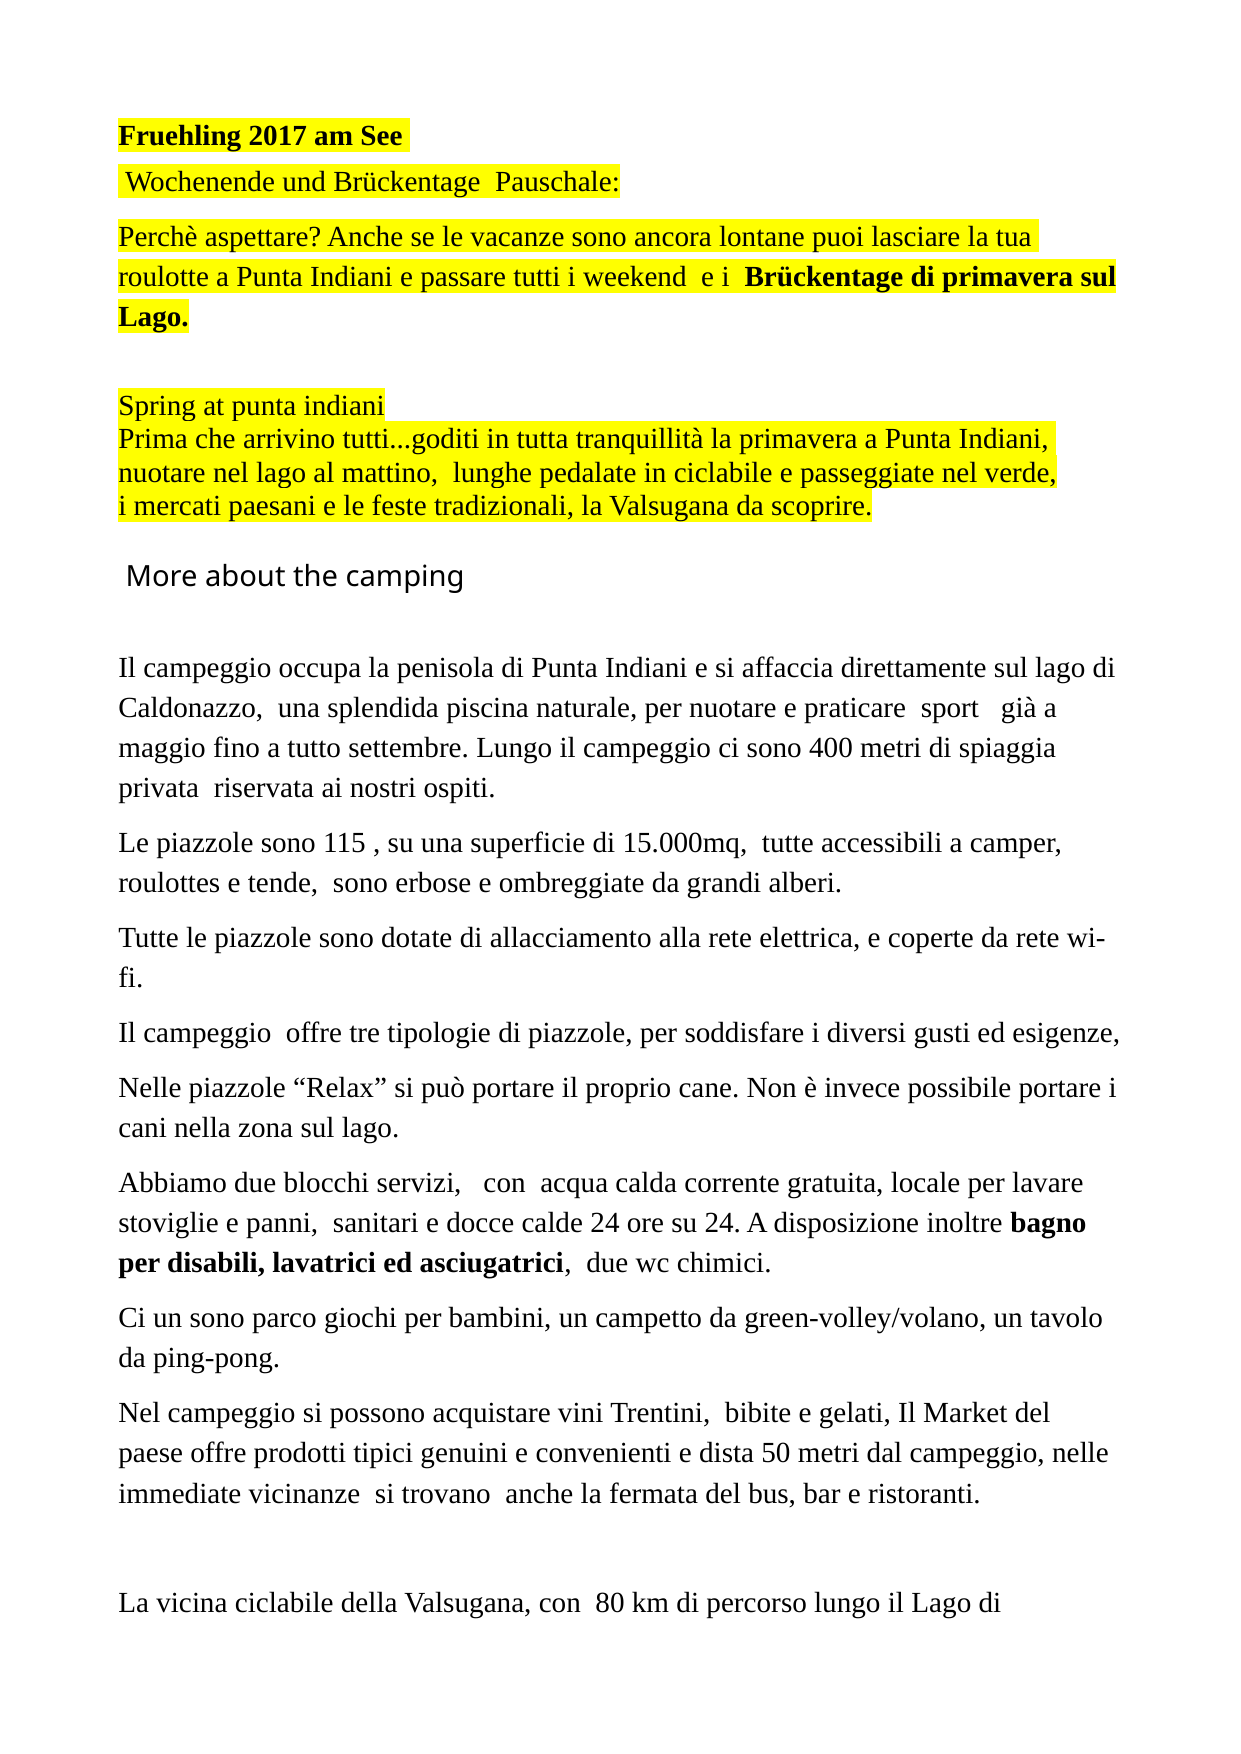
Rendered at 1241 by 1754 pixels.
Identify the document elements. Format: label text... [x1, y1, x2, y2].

text Nelle piazzole “Relax” si può portare il proprio cane. Non è invece possibile portare i cani nella zona sul lago. [118, 1070, 1122, 1144]
text Perchè aspettare? Anche se le vacanze sono ancora lontane puoi lasciare la tua roulotte a Punta Indiani e passare tutti i weekend e i Brückentage di primavera sul Lago. [118, 219, 1122, 333]
text nuotare nel lago al mattino, lunghe pedalate in ciclabile e passeggiate nel verde, [118, 455, 1122, 488]
text More about the camping [118, 555, 1122, 595]
subtitle Fruehling 2017 am See [118, 118, 1122, 152]
text i mercati paesani e le feste tradizionali, la Valsugana da scoprire. [118, 488, 1122, 522]
text La vicina ciclabile della Valsugana, con 80 km di percorso lungo il Lago di [118, 1585, 1122, 1619]
text Spring at punta indiani [118, 388, 1122, 421]
text Il campeggio offre tre tipologie di piazzole, per soddisfare i diversi gusti ed esigenze, [118, 1015, 1122, 1049]
text Prima che arrivino tutti...goditi in tutta tranquillità la primavera a Punta Indiani, [118, 421, 1122, 455]
text Abbiamo due blocchi servizi, con acqua calda corrente gratuita, locale per lavare stoviglie e panni, sanitari e docce calde 24 ore su 24. A disposizione inoltre bagno per disabili, lavatrici ed asciugatrici, due wc chimici. [118, 1165, 1122, 1279]
text Nel campeggio si possono acquistare vini Trentini, bibite e gelati, Il Market del paese offre prodotti tipici genuini e convenienti e dista 50 metri dal campeggio, nelle immediate vicinanze si trovano anche la fermata del bus, bar e ristoranti. [118, 1395, 1122, 1509]
text Il campeggio occupa la penisola di Punta Indiani e si affaccia direttamente sul lago di Caldonazzo, una splendida piscina naturale, per nuotare e praticare sport già a maggio fino a tutto settembre. Lungo il campeggio ci sono 400 metri di spiaggia privata riservata ai nostri ospiti. [118, 650, 1122, 804]
text Tutte le piazzole sono dotate di allacciamento alla rete elettrica, e coperte da rete wi-fi. [118, 920, 1122, 994]
text Ci un sono parco giochi per bambini, un campetto da green-volley/volano, un tavolo da ping-pong. [118, 1300, 1122, 1374]
text Wochenende und Brückentage Pauschale: [118, 164, 1122, 198]
text Le piazzole sono 115 , su una superficie di 15.000mq, tutte accessibili a camper, roulottes e tende, sono erbose e ombreggiate da grandi alberi. [118, 825, 1122, 899]
